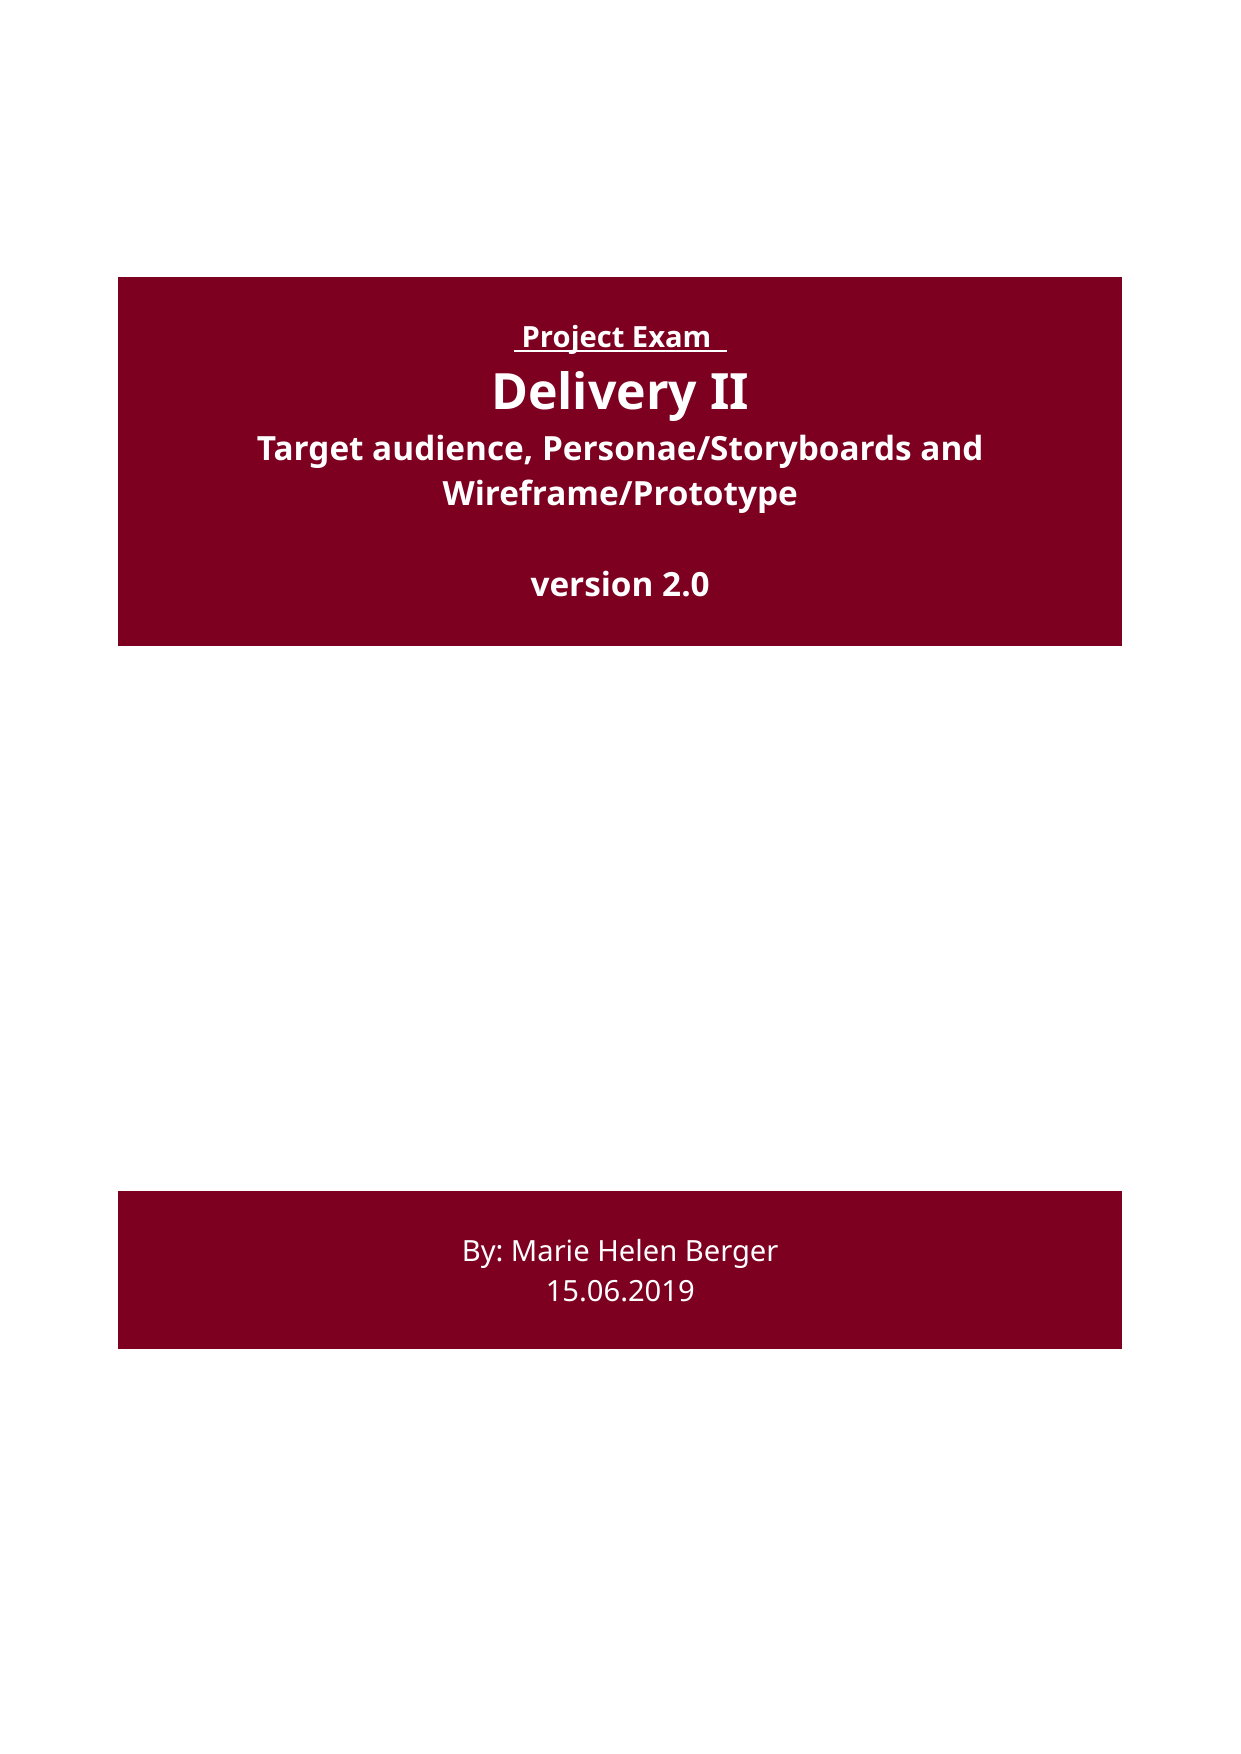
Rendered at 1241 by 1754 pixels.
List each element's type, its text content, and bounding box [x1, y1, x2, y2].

text Wireframe/Prototype [118, 470, 1122, 515]
text Project Exam [118, 317, 1122, 356]
text version 2.0 [118, 561, 1122, 606]
text By: Marie Helen Berger [118, 1230, 1122, 1270]
text Target audience, Personae/Storyboards and [118, 424, 1122, 470]
text 15.06.2019 [118, 1270, 1122, 1310]
text Delivery II [118, 356, 1122, 424]
